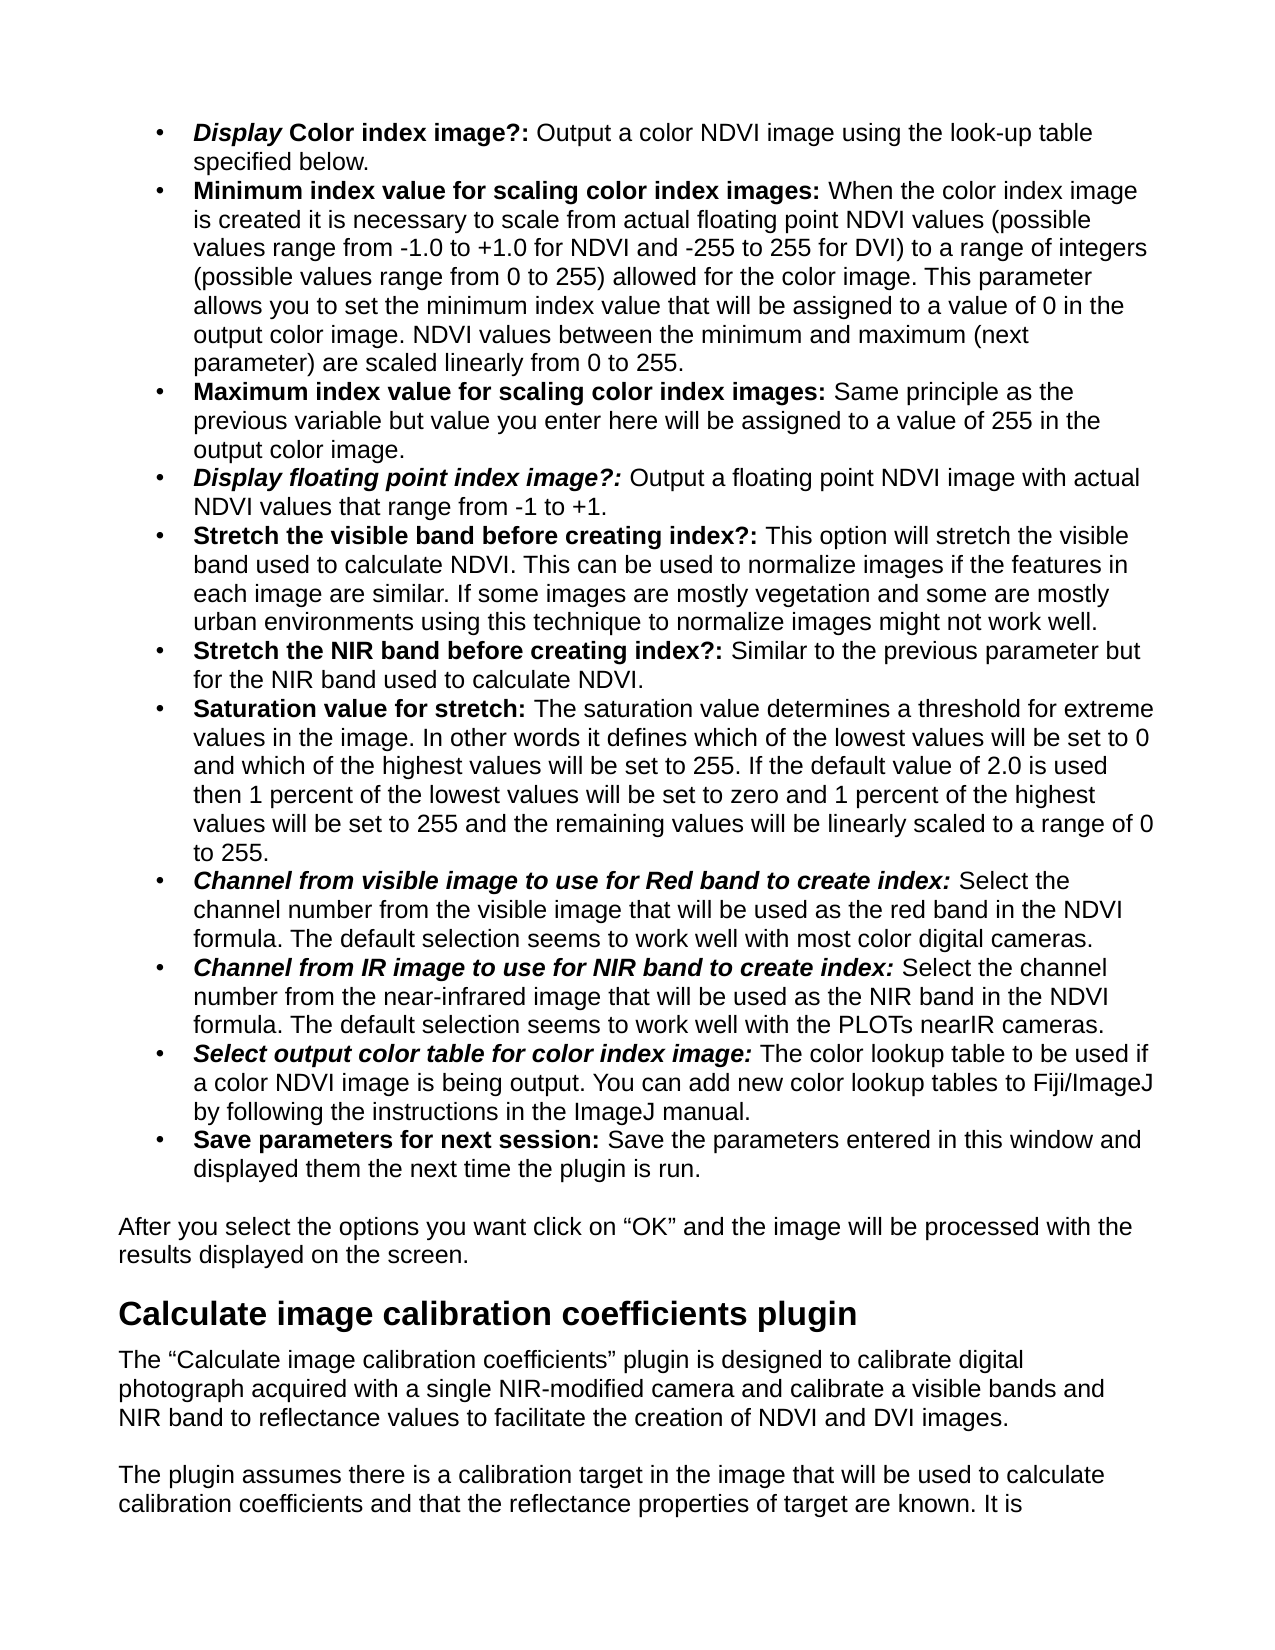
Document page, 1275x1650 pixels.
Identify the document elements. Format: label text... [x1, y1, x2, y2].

list Select output color table for color index image: The color lookup table to be used if a color NDVI image is being output. You can add new color lookup tables to Fiji/ImageJ by following the instructions in the ImageJ manual. [156, 1039, 1157, 1125]
list Saturation value for stretch: The saturation value determines a threshold for extreme values in the image. In other words it defines which of the lowest values will be set to 0 and which of the highest values will be set to 255. If the default value of 2.0 is used then 1 percent of the lowest values will be set to zero and 1 percent of the highest values will be set to 255 and the remaining values will be linearly scaled to a range of 0 to 255. [156, 694, 1157, 866]
text The plugin assumes there is a calibration target in the image that will be used to calculate calibration coefficients and that the reflectance properties of target are known. It is [118, 1460, 1157, 1518]
list Stretch the NIR band before creating index?: Similar to the previous parameter but for the NIR band used to calculate NDVI. [156, 636, 1157, 694]
text The “Calculate image calibration coefficients” plugin is designed to calibrate digital photograph acquired with a single NIR-modified camera and calibrate a visible bands and NIR band to reflectance values to facilitate the creation of NDVI and DVI images. [118, 1345, 1157, 1432]
list Channel from visible image to use for Red band to create index: Select the channel number from the visible image that will be used as the red band in the NDVI formula. The default selection seems to work well with most color digital cameras. [156, 866, 1157, 953]
text After you select the options you want click on “OK” and the image will be processed with the results displayed on the screen. [118, 1212, 1157, 1269]
list Display Color index image?: Output a color NDVI image using the look-up table specified below. [156, 118, 1157, 176]
list Display floating point index image?: Output a floating point NDVI image with actual NDVI values that range from -1 to +1. [156, 463, 1157, 521]
list Maximum index value for scaling color index images: Same principle as the previous variable but value you enter here will be assigned to a value of 255 in the output color image. [156, 377, 1157, 463]
list Channel from IR image to use for NIR band to create index: Select the channel number from the near-infrared image that will be used as the NIR band in the NDVI formula. The default selection seems to work well with the PLOTs nearIR cameras. [156, 953, 1157, 1039]
list Save parameters for next session: Save the parameters entered in this window and displayed them the next time the plugin is run. [156, 1125, 1157, 1183]
subtitle Calculate image calibration coefficients plugin [118, 1294, 1157, 1333]
list Stretch the visible band before creating index?: This option will stretch the visible band used to calculate NDVI. This can be used to normalize images if the features in each image are similar. If some images are mostly vegetation and some are mostly urban environments using this technique to normalize images might not work well. [156, 521, 1157, 636]
list Minimum index value for scaling color index images: When the color index image is created it is necessary to scale from actual floating point NDVI values (possible values range from -1.0 to +1.0 for NDVI and -255 to 255 for DVI) to a range of integers (possible values range from 0 to 255) allowed for the color image. This parameter allows you to set the minimum index value that will be assigned to a value of 0 in the output color image. NDVI values between the minimum and maximum (next parameter) are scaled linearly from 0 to 255. [156, 176, 1157, 377]
